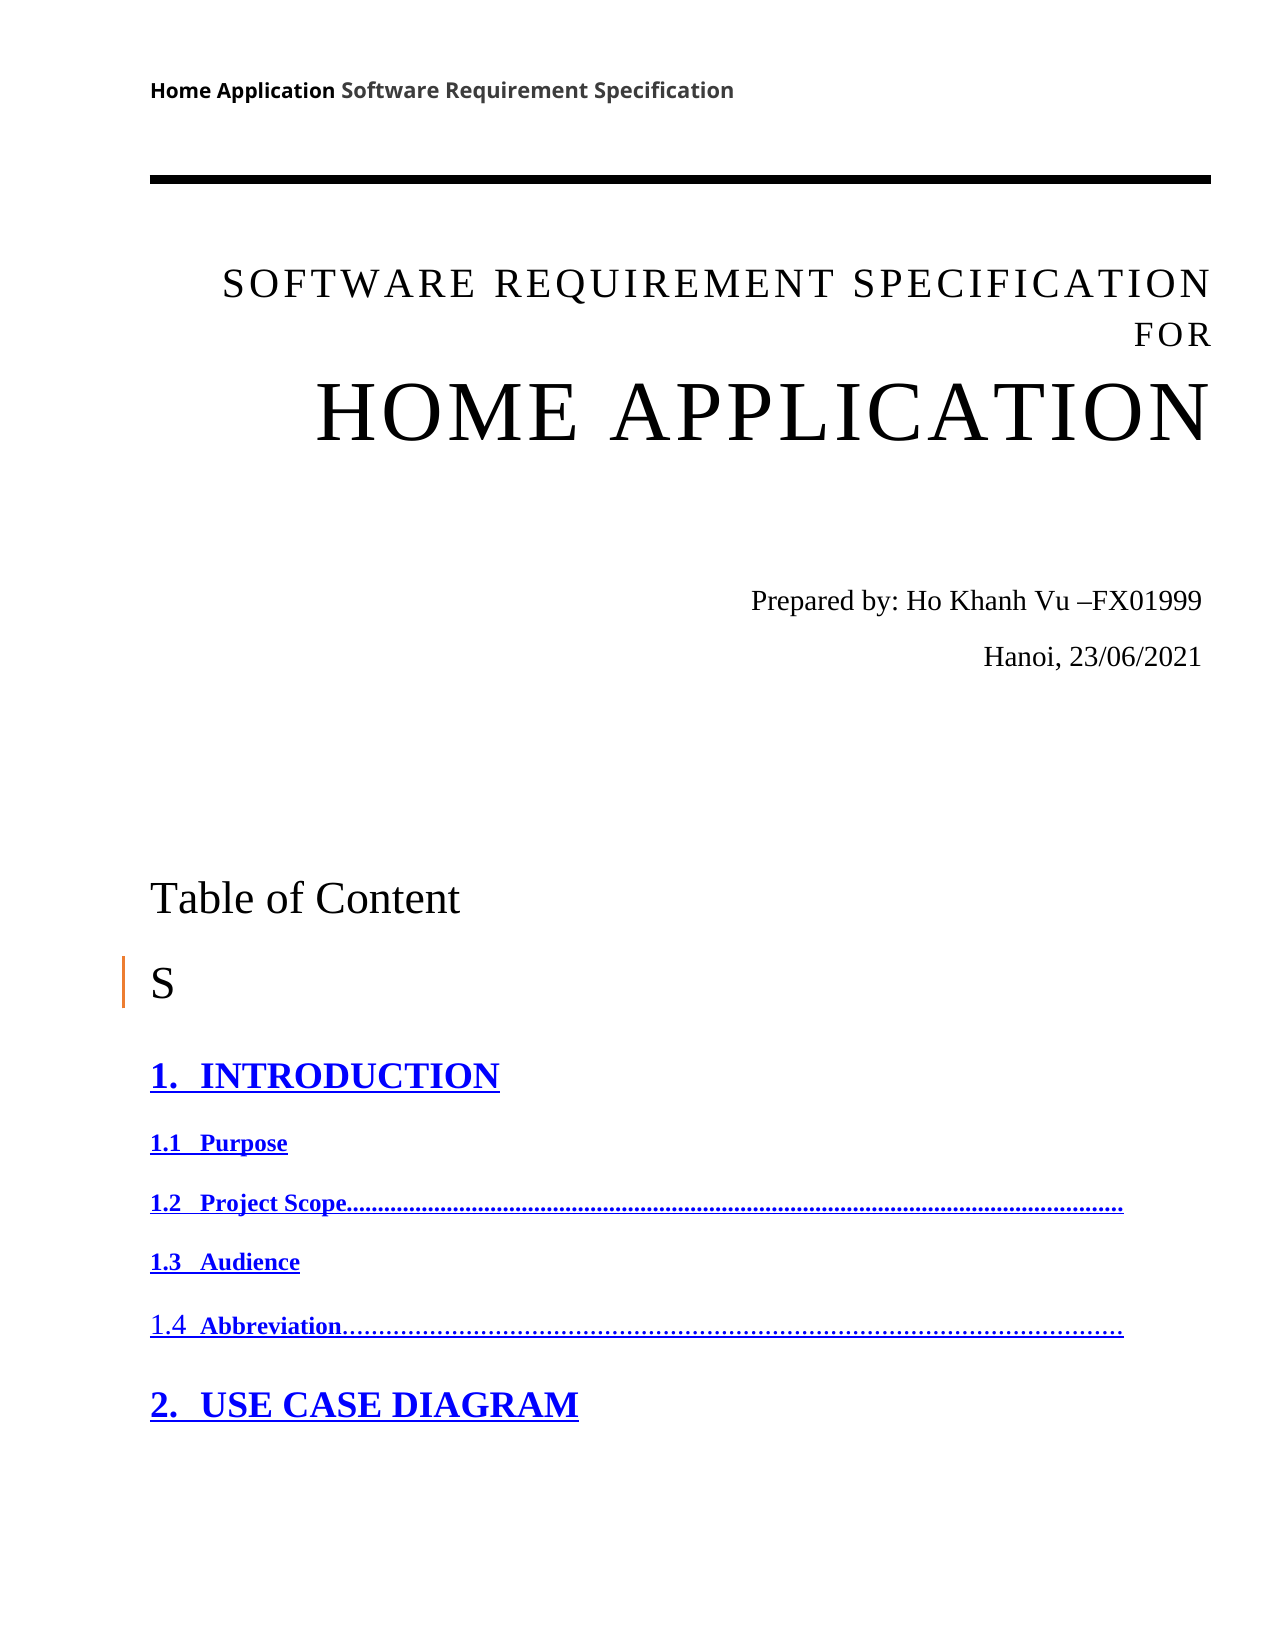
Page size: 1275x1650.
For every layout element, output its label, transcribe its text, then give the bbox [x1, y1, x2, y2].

table_header [150, 473, 297, 749]
text 2. Use Case Diagram2 [150, 1383, 1211, 1426]
title for [150, 313, 1211, 354]
table_cell [150, 749, 393, 804]
text 1.3 Audience1 [150, 1247, 1211, 1276]
title Home Application [150, 360, 1211, 458]
text 1.4 Abbreviation Error: Reference source not found [150, 1307, 1211, 1340]
text 1. Introduction1 [150, 1054, 1211, 1097]
text 1.2 Project Scope Error: Reference source not found [150, 1188, 1211, 1217]
title Software Requirement Specification [150, 258, 1211, 306]
text 1.1 Purpose1 [150, 1128, 1211, 1157]
text Table of Content [150, 871, 1211, 923]
subtitle s [125, 956, 1211, 1008]
table_header Prepared by: Ho Khanh Vu –FX01999 Hanoi, 23/06/2021 [298, 473, 1213, 749]
table_cell [393, 749, 1213, 804]
